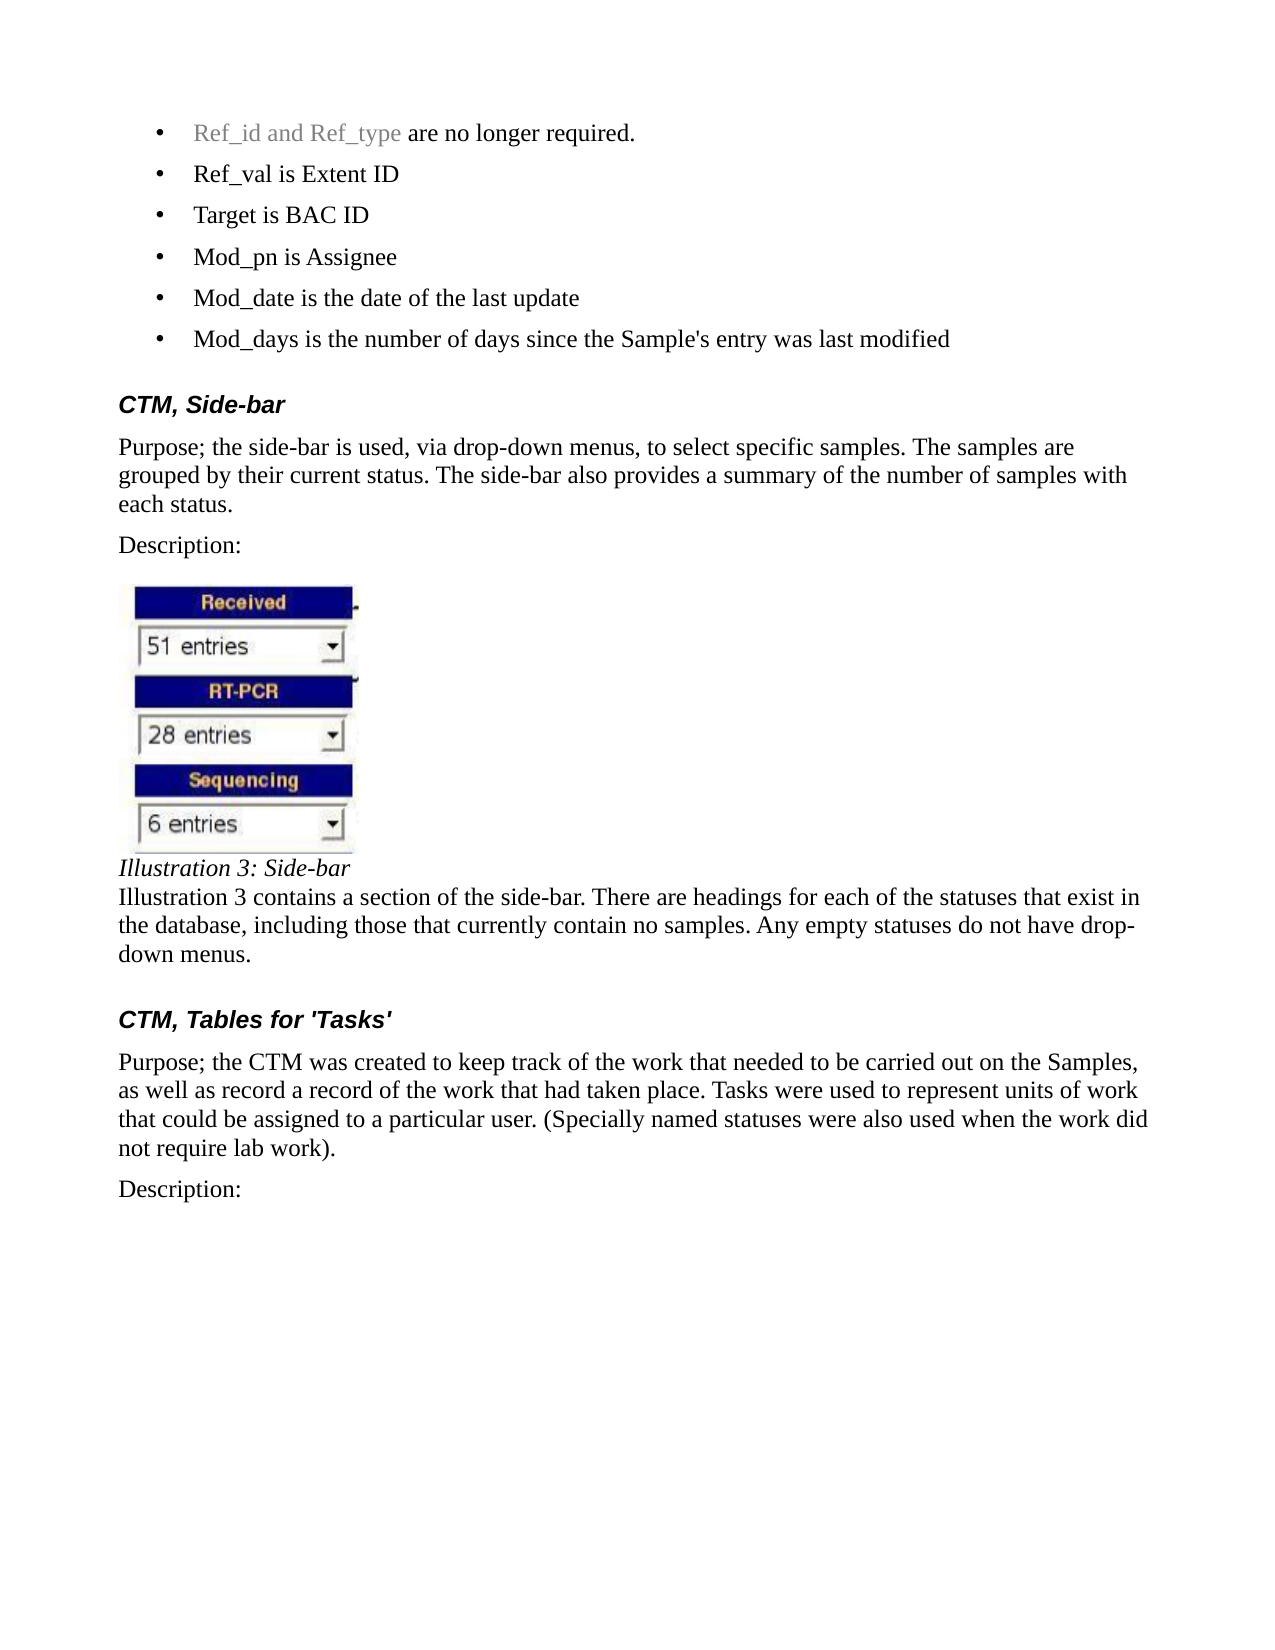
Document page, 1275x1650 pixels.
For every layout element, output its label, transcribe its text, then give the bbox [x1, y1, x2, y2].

list Mod_days is the number of days since the Sample's entry was last modified [156, 324, 1157, 353]
picture [118, 584, 359, 854]
subtitle CTM, Tables for 'Tasks' [118, 1006, 1157, 1034]
list Target is BAC ID [156, 201, 1157, 229]
list Ref_id and Ref_type are no longer required. [156, 118, 1157, 147]
list Mod_date is the date of the last update [156, 283, 1157, 312]
text Illustration 3: Side-bar [118, 854, 358, 882]
text Illustration 3 contains a section of the side-bar. There are headings for each of the statuses that exist in the database, including those that currently contain no samples. Any empty statuses do not have drop-down menus. [118, 572, 1157, 968]
list Ref_val is Extent ID [156, 159, 1157, 188]
subtitle CTM, Side-bar [118, 391, 1157, 419]
text Description: [118, 530, 1157, 559]
text Description: [118, 1174, 1157, 1203]
text Purpose; the CTM was created to keep track of the work that needed to be carried out on the Samples, as well as record a record of the work that had taken place. Tasks were used to represent units of work that could be assigned to a particular user. (Specially named statuses were also used when the work did not require lab work). [118, 1047, 1157, 1162]
text Purpose; the side-bar is used, via drop-down menus, to select specific samples. The samples are grouped by their current status. The side-bar also provides a summary of the number of samples with each status. [118, 432, 1157, 518]
list Mod_pn is Assignee [156, 242, 1157, 271]
